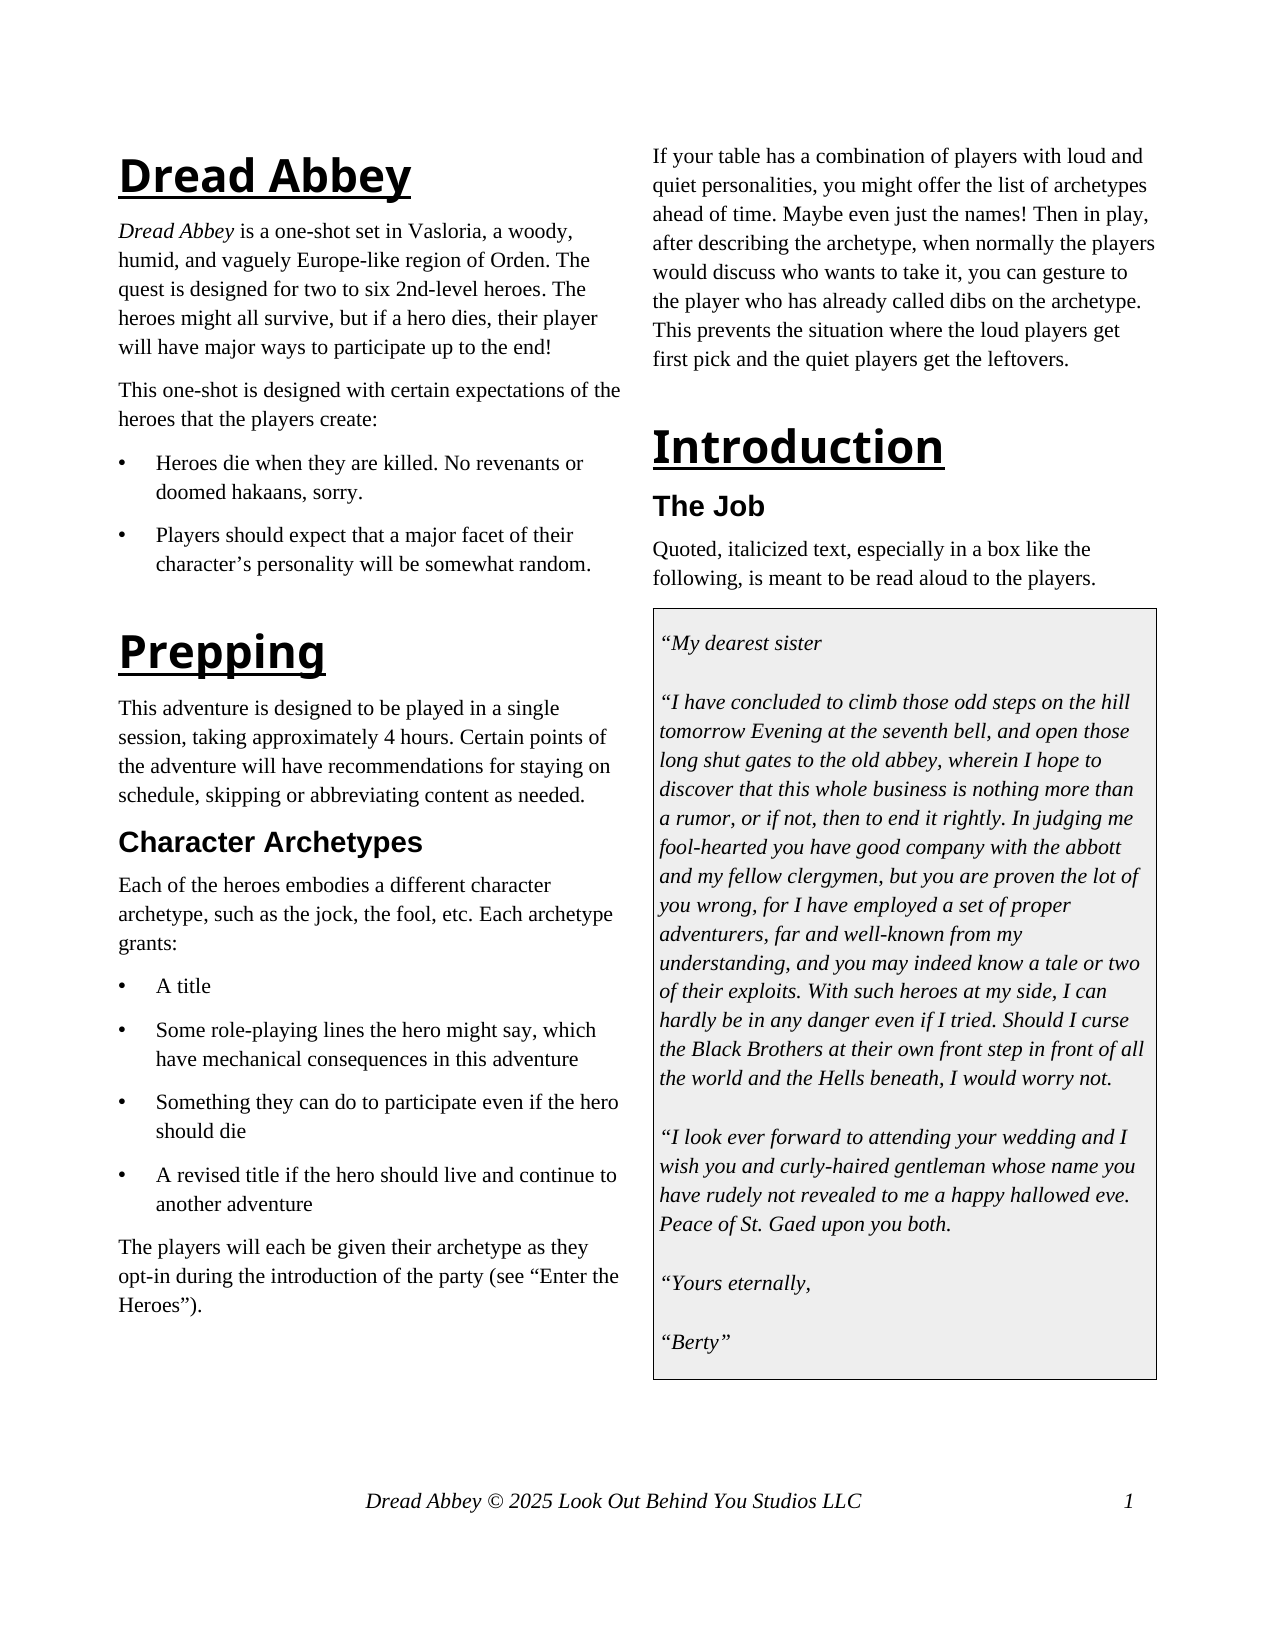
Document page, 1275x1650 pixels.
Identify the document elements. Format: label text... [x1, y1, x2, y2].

subtitle The Job [652, 489, 1157, 523]
text This adventure is designed to be played in a single session, taking approximately 4 hours. Certain points of the adventure will have recommendations for staying on schedule, skipping or abbreviating content as needed. [118, 695, 622, 807]
list Something they can do to participate even if the hero should die [118, 1089, 622, 1143]
text If your table has a combination of players with loud and quiet personalities, you might offer the list of archetypes ahead of time. Maybe even just the names! Then in play, after describing the archetype, when normally the players would discuss who wants to take it, you can gesture to the player who has already called dibs on the archetype. This prevents the situation where the loud players get first pick and the quiet players get the leftovers. [652, 143, 1157, 371]
subtitle Prepping [118, 620, 622, 682]
text The players will each be given their archetype as they opt-in during the introduction of the party (see “Enter the Heroes”). [118, 1234, 622, 1317]
list A title [118, 973, 622, 998]
subtitle Character Archetypes [118, 825, 622, 859]
list Heroes die when they are killed. No revenants or doomed hakaans, sorry. [118, 450, 622, 504]
text Dread Abbey is a one-shot set in Vasloria, a woody, humid, and vaguely Europe-like region of Orden. The quest is designed for two to six 2nd-level heroes. The heroes might all survive, but if a hero dies, their player will have major ways to participate up to the end! [118, 218, 622, 359]
list Players should expect that a major facet of their character’s personality will be somewhat random. [118, 522, 622, 577]
list Some role-playing lines the hero might say, which have mechanical consequences in this adventure [118, 1017, 622, 1071]
text Each of the heroes embodies a different character archetype, such as the jock, the fool, etc. Each archetype grants: [118, 872, 622, 955]
subtitle Dread Abbey [118, 143, 622, 206]
list A revised title if the hero should live and continue to another adventure [118, 1162, 622, 1216]
text This one-shot is designed with certain expectations of the heroes that the players create: [118, 377, 622, 432]
text Quoted, italicized text, especially in a box like the following, is meant to be read aloud to the players. [652, 536, 1157, 590]
table_header “My dearest sister “I have concluded to climb those odd steps on the hill tomorrow Evening at the seventh bell, and open those long shut gates to the old abbey, wherein I hope to discover that this whole business is nothing more than a rumor, or if not, then to end it rightly. In judging me fool-hearted you have good company with the abbott and my fellow clergymen, but you are proven the lot of you wrong, for I have employed a set of proper adventurers, far and well-known from my understanding, and you may indeed know a tale or two of their exploits. With such heroes at my side, I can hardly be in any danger even if I tried. Should I curse the Black Brothers at their own front step in front of all the world and the Hells beneath, I would worry not. “I look ever forward to attending your wedding and I wish you and curly-haired gentleman whose name you have rudely not revealed to me a happy hallowed eve. Peace of St. Gaed upon you both. “Yours eternally, “Berty” [654, 609, 1156, 1379]
subtitle Introduction [652, 414, 1157, 477]
